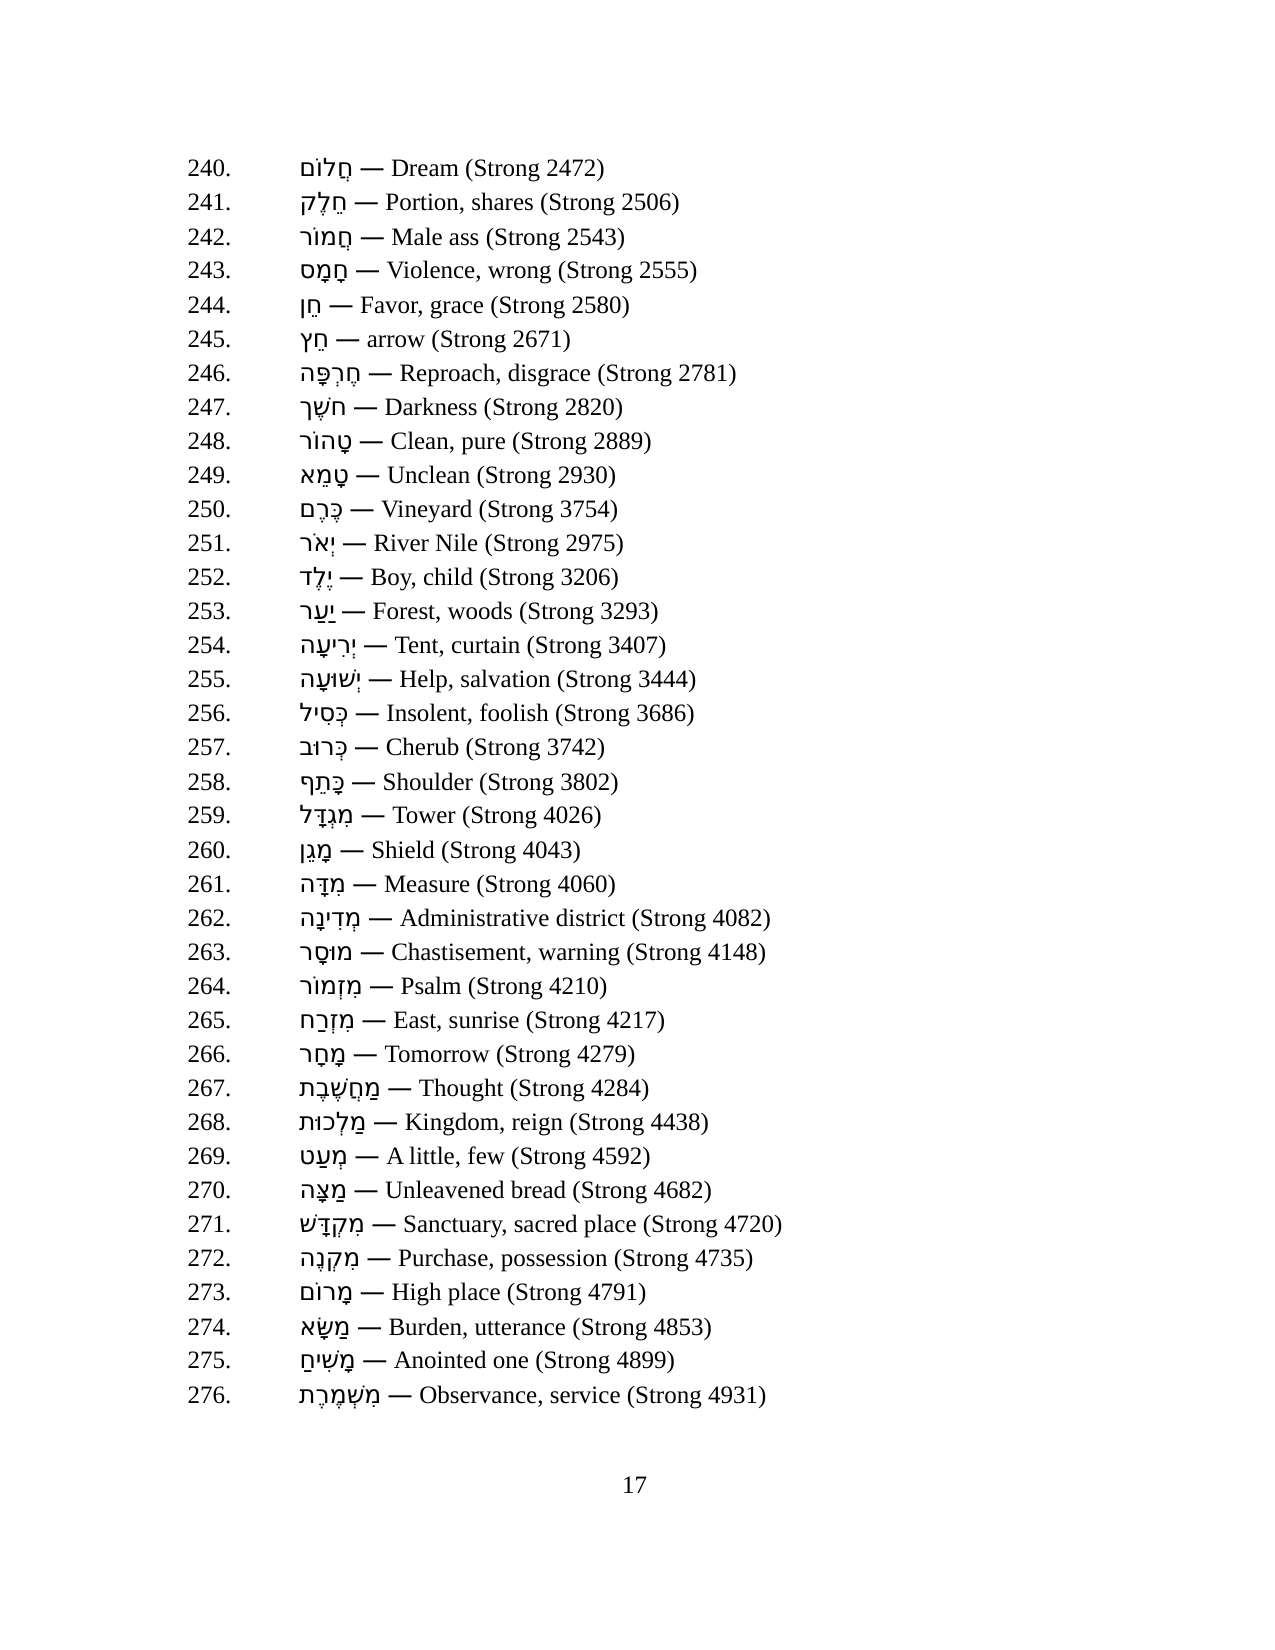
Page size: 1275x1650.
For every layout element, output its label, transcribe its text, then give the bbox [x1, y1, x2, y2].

list מִשְׁמֶרֶת — Observance, service (Strong 4931) [187, 1376, 1125, 1410]
list מוּסָר — Chastisement, warning (Strong 4148) [187, 933, 1125, 967]
list מִגְדָּל — Tower (Strong 4026) [187, 797, 1125, 831]
list יַעַר — Forest, woods (Strong 3293) [187, 593, 1125, 627]
list כְּרוּב — Cherub (Strong 3742) [187, 729, 1125, 763]
list טָמֵא — Unclean (Strong 2930) [187, 457, 1125, 491]
list מְדִינָה — Administrative district (Strong 4082) [187, 899, 1125, 933]
list כָּתֵף — Shoulder (Strong 3802) [187, 763, 1125, 797]
list חשֶׁך — Darkness (Strong 2820) [187, 388, 1125, 422]
list מָשִׁיחַ — Anointed one (Strong 4899) [187, 1342, 1125, 1376]
list מִקְנֶה — Purchase, possession (Strong 4735) [187, 1240, 1125, 1274]
list יְרִיעָה — Tent, curtain (Strong 3407) [187, 627, 1125, 661]
list חֵץ — arrow (Strong 2671) [187, 320, 1125, 354]
list חֲלוֹם — Dream (Strong 2472) [187, 150, 1125, 184]
list חֲמוֹר — Male ass (Strong 2543) [187, 218, 1125, 252]
list מִדָּה — Measure (Strong 4060) [187, 865, 1125, 899]
list מָחָר — Tomorrow (Strong 4279) [187, 1036, 1125, 1070]
list מַלְכוּת — Kingdom, reign (Strong 4438) [187, 1104, 1125, 1138]
list כְּסִיל — Insolent, foolish (Strong 3686) [187, 695, 1125, 729]
list מַצָּה — Unleavened bread (Strong 4682) [187, 1172, 1125, 1206]
list חָמָס — Violence, wrong (Strong 2555) [187, 252, 1125, 286]
list חֵן — Favor, grace (Strong 2580) [187, 286, 1125, 320]
list מִזְמוֹר — Psalm (Strong 4210) [187, 967, 1125, 1002]
list חֶרְפָּה — Reproach, disgrace (Strong 2781) [187, 354, 1125, 388]
list מַשָּׂא — Burden, utterance (Strong 4853) [187, 1308, 1125, 1342]
list מִקְדָּשׁ — Sanctuary, sacred place (Strong 4720) [187, 1206, 1125, 1240]
list מָרוֹם — High place (Strong 4791) [187, 1274, 1125, 1308]
list חֵלֶק — Portion, shares (Strong 2506) [187, 184, 1125, 218]
list כֶּרֶם — Vineyard (Strong 3754) [187, 491, 1125, 525]
list מִזְרַח — East, sunrise (Strong 4217) [187, 1002, 1125, 1036]
list מָגֵן — Shield (Strong 4043) [187, 831, 1125, 865]
list טָהוֹר — Clean, pure (Strong 2889) [187, 422, 1125, 457]
list מַחֲשֶׁבֶת — Thought (Strong 4284) [187, 1070, 1125, 1104]
list מְעַט — A little, few (Strong 4592) [187, 1138, 1125, 1172]
list יֶלֶד — Boy, child (Strong 3206) [187, 559, 1125, 593]
list יְאֹר — River Nile (Strong 2975) [187, 525, 1125, 559]
list יְשׁוּעָה — Help, salvation (Strong 3444) [187, 661, 1125, 695]
